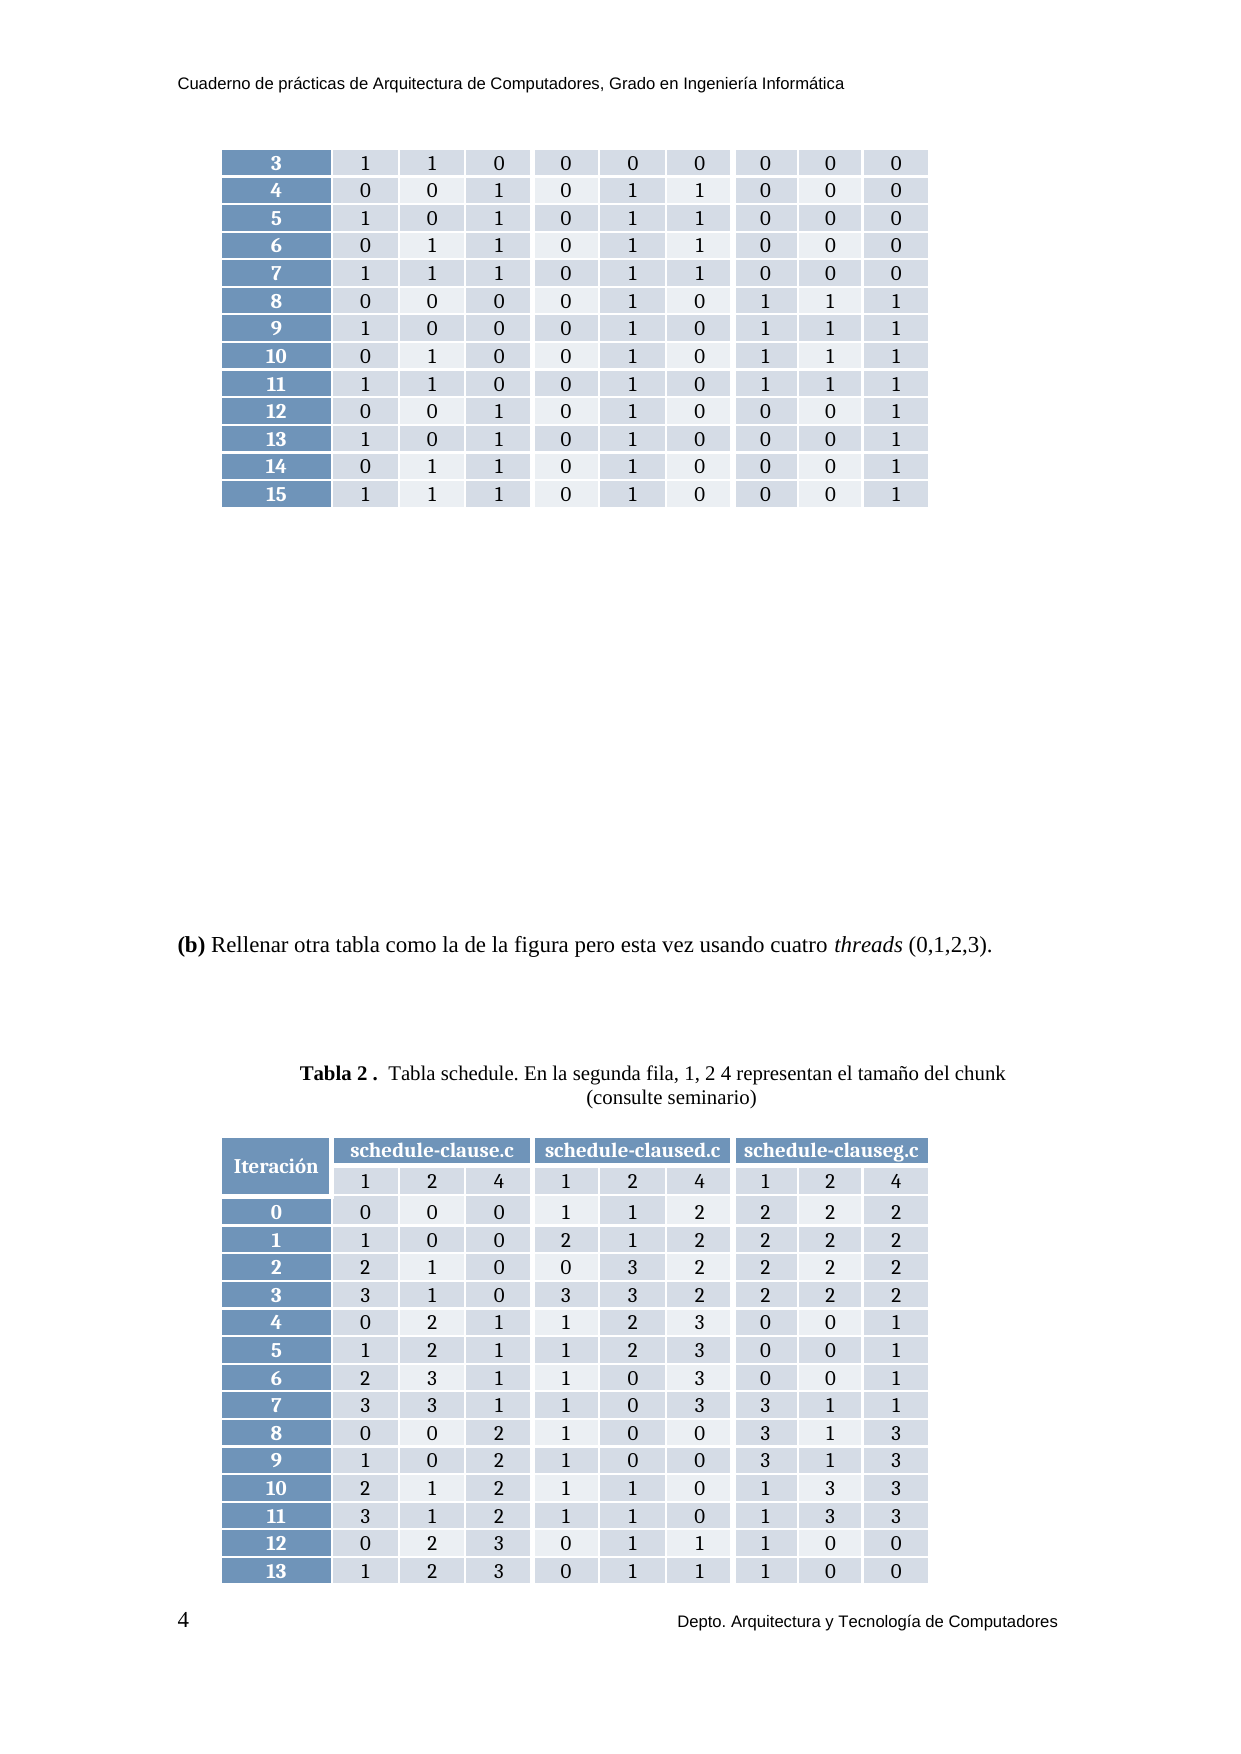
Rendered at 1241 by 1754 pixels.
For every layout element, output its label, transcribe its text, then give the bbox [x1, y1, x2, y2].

table_cell 1 [333, 1337, 398, 1363]
table_cell 1 [864, 371, 928, 396]
table_cell 1 [864, 343, 928, 368]
table_cell 1 [600, 1475, 665, 1501]
table_cell 0 [864, 233, 928, 258]
table_cell 0 [535, 315, 598, 341]
table_cell 0 [535, 398, 598, 424]
table_cell 1 [736, 1503, 797, 1528]
table_cell 0 [799, 454, 861, 479]
table_cell 0 [535, 371, 598, 396]
table_cell 2 [864, 1254, 928, 1280]
table_cell 1 [600, 1530, 665, 1556]
table_cell 0 [600, 1420, 665, 1445]
table_cell 1 [400, 150, 464, 175]
table_cell 0 [535, 1558, 598, 1583]
table_cell 1 [736, 1530, 797, 1556]
table_cell 1 [864, 1337, 928, 1363]
table_cell 0 [864, 205, 928, 231]
table_cell 1 [600, 398, 665, 424]
table_cell 1 [400, 1503, 464, 1528]
table_cell 0 [736, 260, 797, 286]
table_cell 1 [799, 315, 861, 341]
table_cell 1 [535, 1310, 598, 1335]
table_cell 1 [600, 260, 665, 286]
table_cell 14 [222, 454, 331, 479]
table_cell 0 [466, 1227, 530, 1252]
table_cell 2 [667, 1227, 730, 1252]
table_cell 1 [600, 454, 665, 479]
table_cell 0 [466, 315, 530, 341]
table_cell 0 [535, 1254, 598, 1280]
table_cell 3 [864, 1475, 928, 1501]
table_cell 1 [333, 1227, 398, 1252]
table_cell 3 [222, 150, 331, 175]
table_cell 1 [535, 1448, 598, 1473]
table_cell 1 [600, 288, 665, 313]
table_cell 0 [667, 426, 730, 451]
table_cell 1 [736, 1168, 797, 1194]
table_cell 0 [400, 1196, 464, 1224]
table_cell 0 [736, 454, 797, 479]
table_cell 1 [600, 1196, 665, 1224]
table_cell 0 [667, 343, 730, 368]
table_cell 1 [667, 205, 730, 231]
table_cell 3 [535, 1282, 598, 1307]
table_cell 0 [535, 205, 598, 231]
table_cell 0 [736, 178, 797, 203]
table_cell 1 [333, 481, 398, 507]
table_cell 0 [667, 1475, 730, 1501]
table_cell 1 [864, 481, 928, 507]
table_cell 0 [535, 233, 598, 258]
table_cell 1 [736, 315, 797, 341]
table_cell 2 [400, 1530, 464, 1556]
table_cell 0 [333, 1420, 398, 1445]
table_cell 3 [333, 1282, 398, 1307]
table_cell 3 [864, 1448, 928, 1473]
table_cell 0 [333, 343, 398, 368]
table_cell 0 [466, 1282, 530, 1307]
table_cell 2 [864, 1282, 928, 1307]
table_cell 2 [400, 1558, 464, 1583]
table_cell 2 [333, 1365, 398, 1390]
table_cell 1 [466, 233, 530, 258]
table_cell 0 [333, 1310, 398, 1335]
table_cell 0 [600, 1365, 665, 1390]
table_cell 0 [864, 1530, 928, 1556]
table_cell 2 [333, 1475, 398, 1501]
table_cell 1 [400, 343, 464, 368]
table_cell 0 [667, 1503, 730, 1528]
table_cell 1 [400, 454, 464, 479]
table_cell 1 [466, 454, 530, 479]
table_cell 1 [400, 481, 464, 507]
table_cell 0 [466, 371, 530, 396]
table_cell 0 [736, 233, 797, 258]
table_cell 0 [667, 315, 730, 341]
table_cell 3 [600, 1282, 665, 1307]
table_cell 1 [466, 1337, 530, 1363]
table_cell 0 [799, 426, 861, 451]
table_cell 2 [400, 1168, 464, 1194]
table_cell 4 [667, 1168, 730, 1194]
table_cell 0 [535, 454, 598, 479]
table_cell 2 [799, 1196, 861, 1224]
table_cell 0 [466, 150, 530, 175]
table_cell 1 [333, 1448, 398, 1473]
table_cell 0 [535, 150, 598, 175]
table_cell 0 [333, 1530, 398, 1556]
table_cell 2 [600, 1168, 665, 1194]
table_cell 0 [667, 454, 730, 479]
table_cell 0 [799, 205, 861, 231]
table_cell 1 [600, 178, 665, 203]
table_cell 0 [466, 1196, 530, 1224]
table_cell 3 [736, 1420, 797, 1445]
table_cell 0 [333, 398, 398, 424]
table_cell 1 [333, 205, 398, 231]
table_cell 1 [466, 1310, 530, 1335]
table_cell 1 [535, 1337, 598, 1363]
table_cell 1 [864, 1392, 928, 1418]
table_cell 0 [799, 150, 861, 175]
table_cell 3 [466, 1558, 530, 1583]
table_cell 1 [466, 1365, 530, 1390]
table_cell 3 [864, 1420, 928, 1445]
table_cell 0 [600, 150, 665, 175]
table_header schedule-clause.c [334, 1138, 530, 1163]
table_cell 1 [333, 426, 398, 451]
table_cell 2 [333, 1254, 398, 1280]
table_cell 2 [466, 1475, 530, 1501]
table_cell 0 [667, 1448, 730, 1473]
table_cell 1 [400, 1282, 464, 1307]
table_cell 2 [535, 1227, 598, 1252]
table_cell 1 [864, 288, 928, 313]
table_cell 1 [466, 205, 530, 231]
table_cell 1 [864, 1365, 928, 1390]
table_cell 0 [400, 178, 464, 203]
table_cell 0 [667, 481, 730, 507]
table_cell 1 [222, 1227, 331, 1252]
table_cell 0 [535, 1530, 598, 1556]
table_cell 1 [535, 1475, 598, 1501]
table_cell 3 [667, 1365, 730, 1390]
table_header Iteración [222, 1138, 329, 1194]
table_cell 1 [400, 1475, 464, 1501]
text (b) Rellenar otra tabla como la de la figura pero esta vez usando cuatro threads (0,1,2,3). [177, 931, 1063, 957]
table_cell 0 [736, 426, 797, 451]
table_cell 1 [400, 233, 464, 258]
table_cell 0 [667, 150, 730, 175]
table_cell 1 [333, 260, 398, 286]
table_cell 0 [600, 1392, 665, 1418]
table_cell 0 [667, 398, 730, 424]
table_cell 0 [736, 481, 797, 507]
table_cell 2 [864, 1196, 928, 1224]
table_cell 6 [222, 1365, 331, 1390]
table_cell 13 [222, 1558, 331, 1583]
table_cell 1 [864, 315, 928, 341]
table_cell 0 [600, 1448, 665, 1473]
table_cell 1 [600, 1503, 665, 1528]
table_cell 10 [222, 343, 331, 368]
table_cell 1 [667, 178, 730, 203]
table_cell 0 [799, 1530, 861, 1556]
table_cell 5 [222, 1337, 331, 1363]
table_cell 2 [466, 1503, 530, 1528]
table_cell 1 [600, 481, 665, 507]
table_cell 4 [466, 1168, 530, 1194]
table_cell 1 [535, 1392, 598, 1418]
table_cell 13 [222, 426, 331, 451]
table_cell 1 [400, 1254, 464, 1280]
table_cell 1 [667, 260, 730, 286]
table_cell 8 [222, 288, 331, 313]
table_cell 0 [400, 288, 464, 313]
table_cell 2 [736, 1196, 797, 1224]
table_cell 2 [667, 1254, 730, 1280]
table_cell 0 [333, 233, 398, 258]
table_cell 1 [333, 150, 398, 175]
table_cell 9 [222, 315, 331, 341]
table_cell 0 [333, 454, 398, 479]
table_cell 2 [736, 1227, 797, 1252]
table_cell 2 [667, 1196, 730, 1224]
table_cell 1 [799, 343, 861, 368]
table_cell 1 [600, 1227, 665, 1252]
table_cell 3 [600, 1254, 665, 1280]
table_cell 0 [466, 1254, 530, 1280]
table_cell 2 [799, 1282, 861, 1307]
table_cell 0 [535, 481, 598, 507]
table_header schedule-clauseg.c [736, 1138, 928, 1163]
table_cell 0 [333, 288, 398, 313]
table_cell 0 [864, 1558, 928, 1583]
table_cell 3 [799, 1503, 861, 1528]
table_cell 3 [799, 1475, 861, 1501]
table_cell 0 [667, 371, 730, 396]
table_cell 0 [333, 1196, 398, 1224]
table_cell 1 [333, 315, 398, 341]
table_cell 3 [864, 1503, 928, 1528]
table_cell 1 [333, 1558, 398, 1583]
table_cell 0 [736, 1365, 797, 1390]
table_cell 0 [799, 233, 861, 258]
table_cell 12 [222, 398, 331, 424]
table_cell 1 [535, 1420, 598, 1445]
table_cell 0 [400, 1448, 464, 1473]
table_cell 0 [799, 481, 861, 507]
table_cell 1 [667, 233, 730, 258]
table_cell 2 [400, 1310, 464, 1335]
table_cell 3 [222, 1282, 331, 1307]
table_cell 1 [466, 178, 530, 203]
table_cell 0 [400, 1420, 464, 1445]
table_cell 0 [736, 1337, 797, 1363]
table_cell 0 [400, 315, 464, 341]
table_cell 3 [400, 1365, 464, 1390]
table_cell 1 [600, 371, 665, 396]
table_cell 3 [736, 1448, 797, 1473]
table_cell 2 [864, 1227, 928, 1252]
table_cell 0 [799, 178, 861, 203]
table_cell 0 [466, 288, 530, 313]
table_header Tabla schedule. En la segunda fila, 1, 2 4 representan el tamaño del chunk (consulte seminario) [177, 1036, 1053, 1109]
table_cell 8 [222, 1420, 331, 1445]
table_cell 0 [736, 205, 797, 231]
table_cell 1 [736, 1475, 797, 1501]
table_cell 2 [400, 1337, 464, 1363]
table_cell 10 [222, 1475, 331, 1501]
table_cell 0 [799, 260, 861, 286]
table_cell 11 [222, 371, 331, 396]
table_cell 0 [799, 1337, 861, 1363]
table_cell 0 [736, 398, 797, 424]
table_cell 1 [400, 260, 464, 286]
table_cell 3 [667, 1392, 730, 1418]
table_cell 1 [600, 343, 665, 368]
table_cell [177, 1109, 1053, 1136]
table_cell 1 [535, 1365, 598, 1390]
table_cell 1 [736, 288, 797, 313]
table_cell 1 [535, 1196, 598, 1224]
table_cell 9 [222, 1448, 331, 1473]
table_cell 5 [222, 205, 331, 231]
table_cell 1 [400, 371, 464, 396]
table_cell 0 [400, 426, 464, 451]
table_cell 3 [466, 1530, 530, 1556]
table_cell 0 [535, 288, 598, 313]
table_cell 0 [799, 1558, 861, 1583]
table_cell 2 [600, 1337, 665, 1363]
table_cell 1 [535, 1168, 598, 1194]
table_cell 0 [400, 205, 464, 231]
table_cell 4 [222, 178, 331, 203]
table_cell 1 [334, 1168, 398, 1194]
table_cell 0 [400, 398, 464, 424]
table_cell 1 [736, 371, 797, 396]
table_cell 6 [222, 233, 331, 258]
table_cell 1 [466, 398, 530, 424]
table_cell 1 [466, 426, 530, 451]
table_cell 0 [535, 178, 598, 203]
table_cell 1 [535, 1503, 598, 1528]
table_cell 1 [600, 233, 665, 258]
table_cell 1 [864, 398, 928, 424]
table_cell 0 [736, 1310, 797, 1335]
table_cell 0 [535, 426, 598, 451]
table_cell 3 [736, 1392, 797, 1418]
table_cell 0 [864, 150, 928, 175]
table_cell 15 [222, 481, 331, 507]
table_cell 3 [333, 1392, 398, 1418]
table_cell 1 [799, 1392, 861, 1418]
table_cell 0 [667, 1420, 730, 1445]
table_cell 1 [864, 454, 928, 479]
table_cell 2 [600, 1310, 665, 1335]
table_cell 2 [799, 1227, 861, 1252]
table_cell 1 [667, 1558, 730, 1583]
table_cell 7 [222, 1392, 331, 1418]
table_cell 1 [736, 1558, 797, 1583]
table_cell 2 [222, 1254, 331, 1280]
table_cell 0 [799, 398, 861, 424]
table_cell 1 [600, 205, 665, 231]
table_cell 2 [736, 1282, 797, 1307]
table_header schedule-claused.c [535, 1138, 730, 1163]
table_cell 3 [667, 1337, 730, 1363]
table_cell 2 [799, 1254, 861, 1280]
table_cell 1 [799, 288, 861, 313]
table_cell 0 [799, 1365, 861, 1390]
table_cell 7 [222, 260, 331, 286]
table_cell 1 [333, 371, 398, 396]
table_cell 3 [400, 1392, 464, 1418]
table_cell 1 [799, 1420, 861, 1445]
table_cell 12 [222, 1530, 331, 1556]
table_cell 11 [222, 1503, 331, 1528]
table_cell 0 [535, 260, 598, 286]
table_cell 1 [736, 343, 797, 368]
table_cell 0 [799, 1310, 861, 1335]
table_cell 1 [799, 371, 861, 396]
table_cell 0 [535, 343, 598, 368]
table_cell 2 [466, 1420, 530, 1445]
table_cell 1 [799, 1448, 861, 1473]
table_cell 1 [466, 481, 530, 507]
table_cell 1 [466, 1392, 530, 1418]
table_cell 1 [600, 426, 665, 451]
table_cell 3 [667, 1310, 730, 1335]
table_cell 0 [667, 288, 730, 313]
table_cell 0 [864, 178, 928, 203]
table_cell 1 [600, 315, 665, 341]
table_cell 0 [736, 150, 797, 175]
table_cell 0 [222, 1199, 331, 1224]
table_cell 0 [466, 343, 530, 368]
table_cell 1 [667, 1530, 730, 1556]
table_cell 2 [466, 1448, 530, 1473]
table_cell 4 [222, 1310, 331, 1335]
table_cell 1 [600, 1558, 665, 1583]
table_cell 1 [864, 1310, 928, 1335]
table_cell 2 [799, 1168, 861, 1194]
table_cell 0 [864, 260, 928, 286]
table_cell 2 [667, 1282, 730, 1307]
table_cell 0 [400, 1227, 464, 1252]
table_cell 2 [736, 1254, 797, 1280]
table_cell 1 [864, 426, 928, 451]
table_cell 3 [333, 1503, 398, 1528]
table_cell 1 [466, 260, 530, 286]
table_cell 0 [333, 178, 398, 203]
table_cell 4 [864, 1168, 928, 1194]
